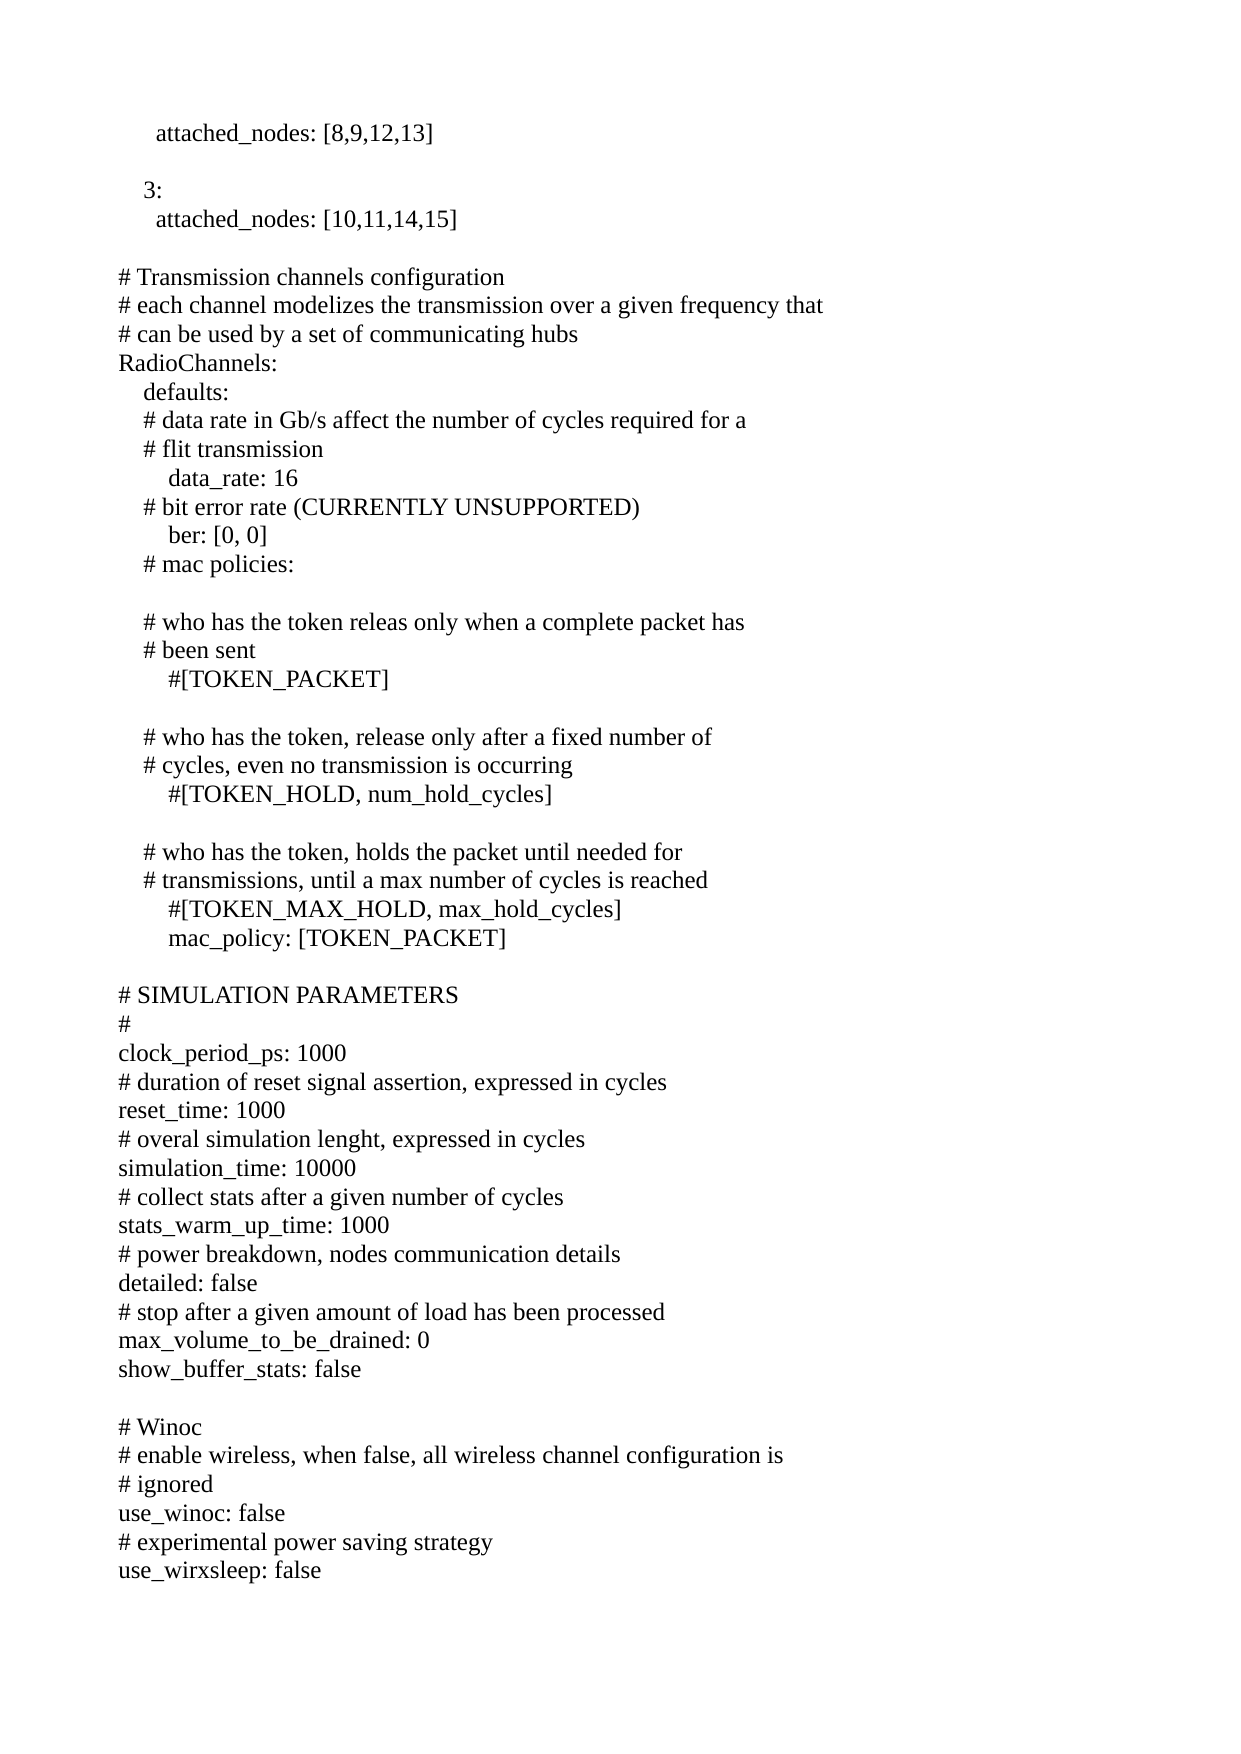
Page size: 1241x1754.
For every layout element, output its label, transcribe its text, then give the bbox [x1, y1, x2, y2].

text # who has the token, holds the packet until needed for [118, 837, 1122, 866]
text # transmissions, until a max number of cycles is reached [118, 866, 1122, 894]
text # SIMULATION PARAMETERS [118, 981, 1122, 1009]
text # Winoc [118, 1412, 1122, 1441]
text attached_nodes: [8,9,12,13] [118, 118, 1122, 147]
text # experimental power saving strategy [118, 1527, 1122, 1556]
text # Transmission channels configuration [118, 262, 1122, 291]
text ber: [0, 0] [118, 521, 1122, 549]
text use_winoc: false [118, 1498, 1122, 1527]
text # bit error rate (CURRENTLY UNSUPPORTED) [118, 492, 1122, 521]
text # cycles, even no transmission is occurring [118, 751, 1122, 779]
text # mac policies: [118, 549, 1122, 578]
text # stop after a given amount of load has been processed [118, 1297, 1122, 1326]
text show_buffer_stats: false [118, 1354, 1122, 1383]
text # ignored [118, 1469, 1122, 1498]
text data_rate: 16 [118, 463, 1122, 492]
text RadioChannels: [118, 348, 1122, 377]
text stats_warm_up_time: 1000 [118, 1211, 1122, 1239]
text mac_policy: [TOKEN_PACKET] [118, 923, 1122, 952]
text # [118, 1009, 1122, 1038]
text simulation_time: 10000 [118, 1153, 1122, 1182]
text # can be used by a set of communicating hubs [118, 319, 1122, 348]
text # flit transmission [118, 434, 1122, 463]
text #[TOKEN_PACKET] [118, 664, 1122, 693]
text use_wirxsleep: false [118, 1556, 1122, 1584]
text # overal simulation lenght, expressed in cycles [118, 1124, 1122, 1153]
text defaults: [118, 377, 1122, 406]
text #[TOKEN_MAX_HOLD, max_hold_cycles] [118, 894, 1122, 923]
text reset_time: 1000 [118, 1096, 1122, 1124]
text 3: [118, 176, 1122, 204]
text # duration of reset signal assertion, expressed in cycles [118, 1067, 1122, 1096]
text # who has the token, release only after a fixed number of [118, 722, 1122, 751]
text # collect stats after a given number of cycles [118, 1182, 1122, 1211]
text max_volume_to_be_drained: 0 [118, 1326, 1122, 1354]
text # power breakdown, nodes communication details [118, 1239, 1122, 1268]
text # data rate in Gb/s affect the number of cycles required for a [118, 406, 1122, 434]
text #[TOKEN_HOLD, num_hold_cycles] [118, 779, 1122, 808]
text # who has the token releas only when a complete packet has [118, 607, 1122, 636]
text # each channel modelizes the transmission over a given frequency that [118, 291, 1122, 319]
text # been sent [118, 636, 1122, 664]
text attached_nodes: [10,11,14,15] [118, 204, 1122, 233]
text # enable wireless, when false, all wireless channel configuration is [118, 1441, 1122, 1469]
text detailed: false [118, 1268, 1122, 1297]
text clock_period_ps: 1000 [118, 1038, 1122, 1067]
